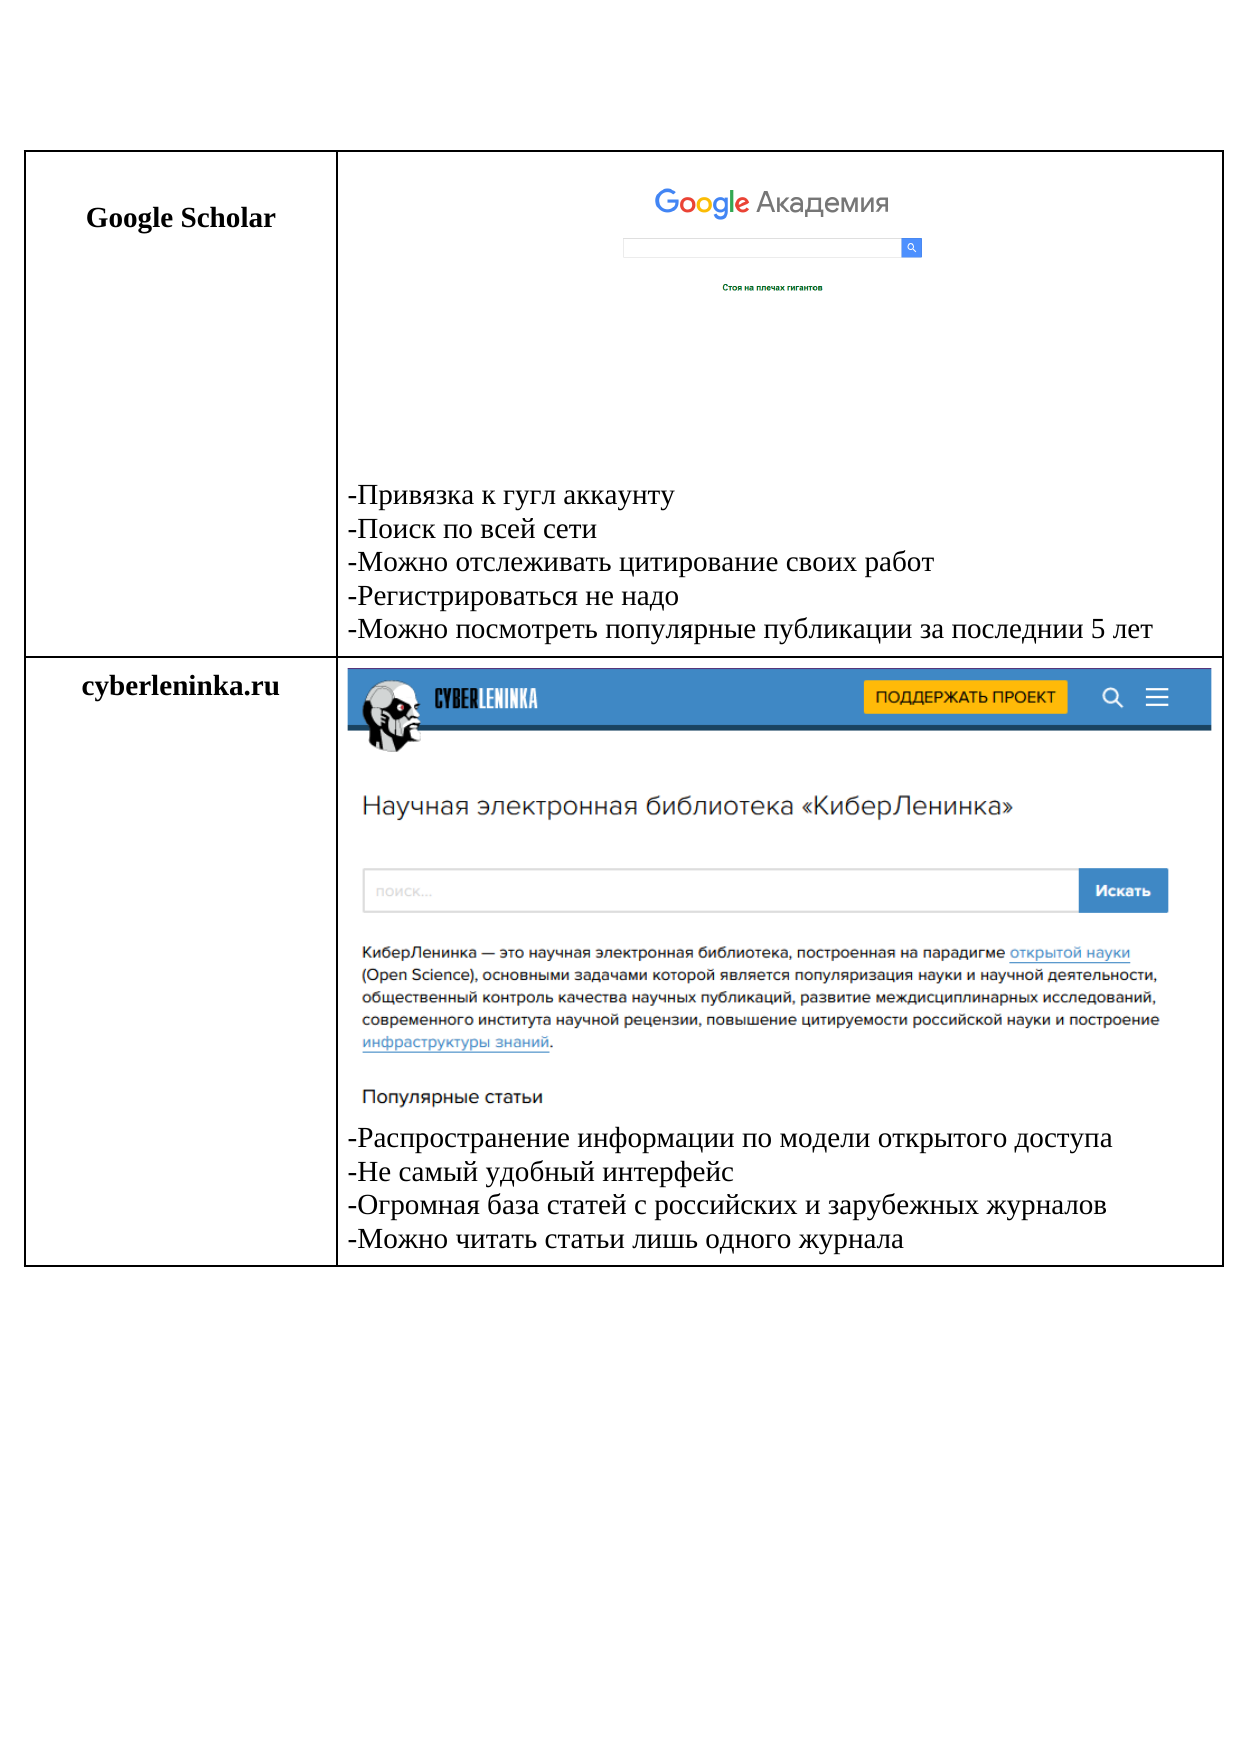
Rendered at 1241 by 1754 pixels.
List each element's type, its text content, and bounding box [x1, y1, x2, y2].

table_cell -Распространение информации по модели открытого доступа -Не самый удобный интерфейс -Огромная база статей с российских и зарубежных журналов -Можно читать статьи лишь одного журнала [338, 658, 1222, 1265]
table_cell -Привязка к гугл аккаунту -Поиск по всей сети -Можно отслеживать цитирование своих работ -Регистрироваться не надо -Можно посмотреть популярные публикации за последнии 5 лет [338, 152, 1222, 656]
picture [347, 162, 1202, 478]
table_cell cyberleninka.ru [26, 658, 336, 1265]
picture [347, 668, 1212, 1121]
table_cell Google Scholar [26, 152, 336, 656]
